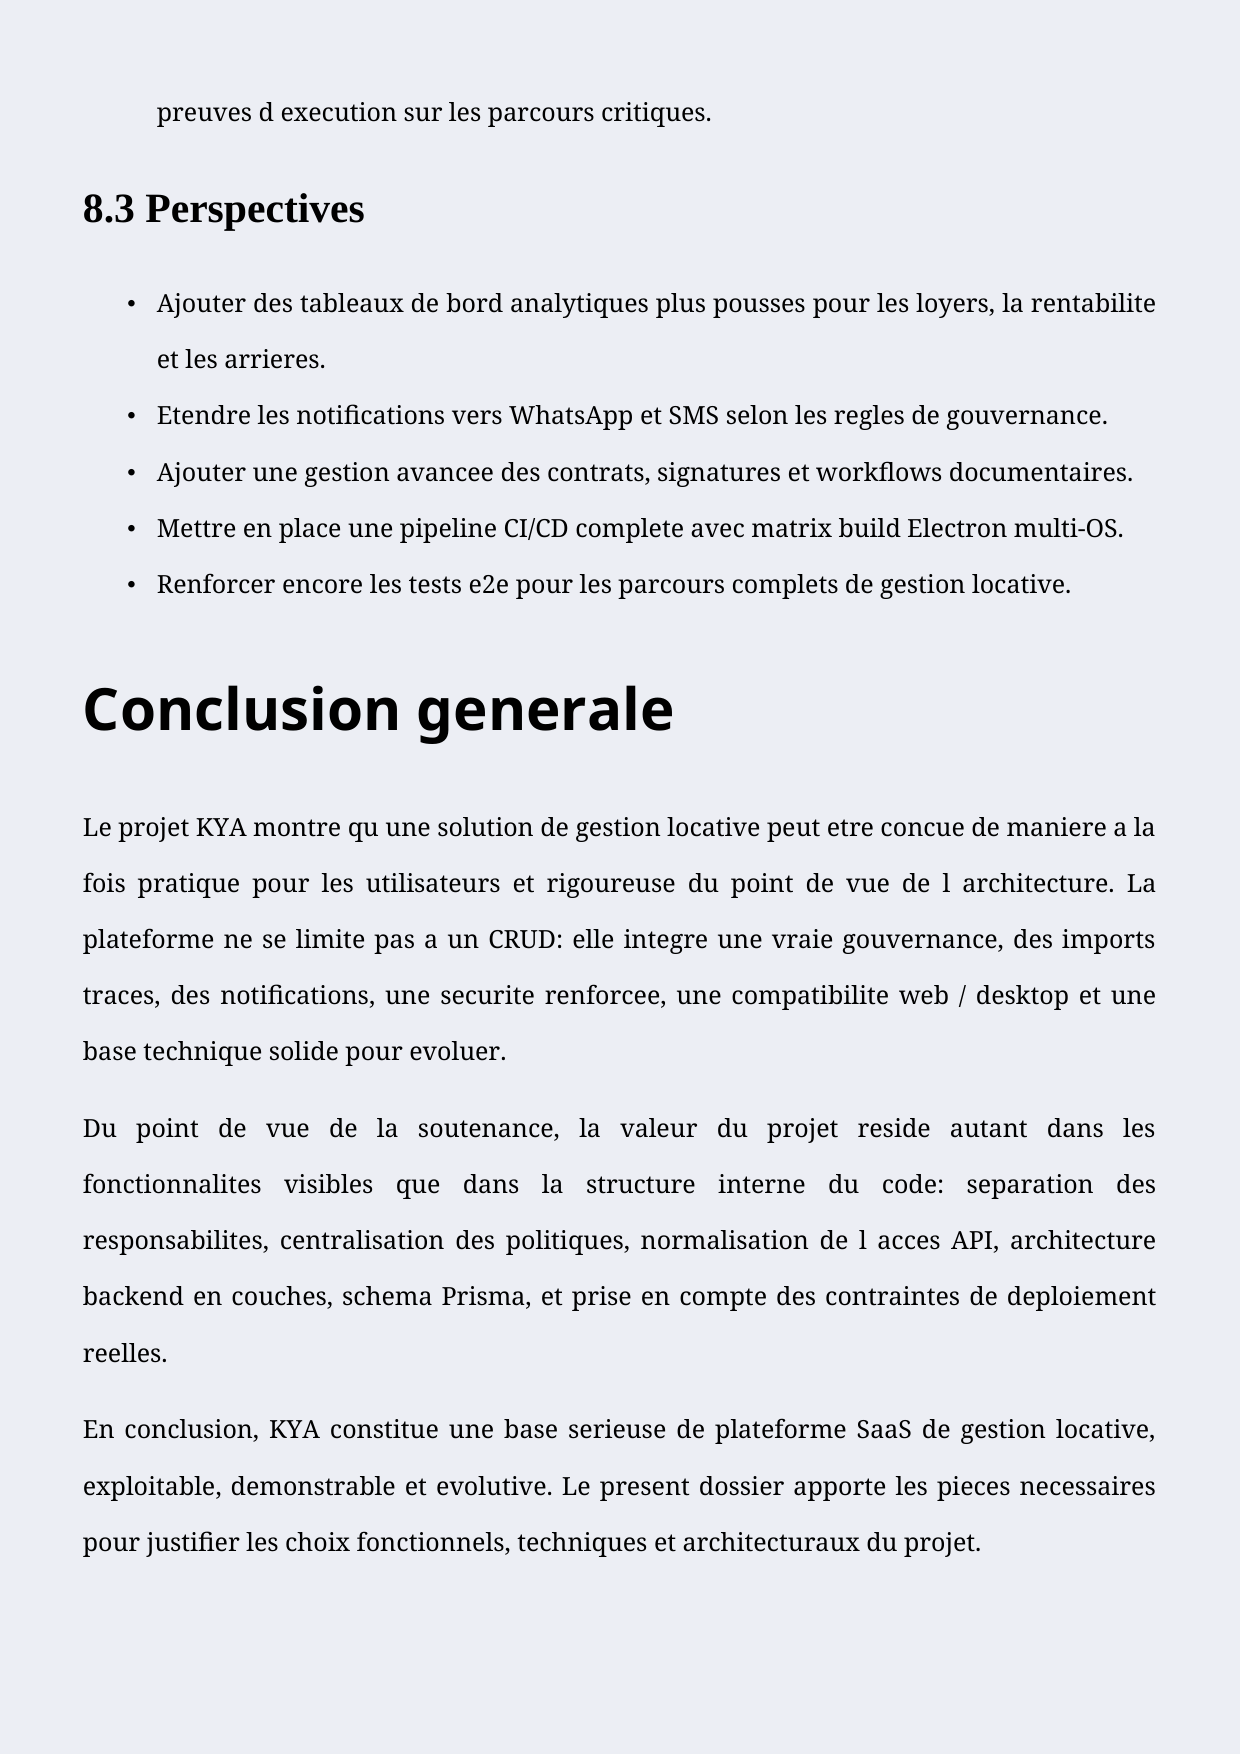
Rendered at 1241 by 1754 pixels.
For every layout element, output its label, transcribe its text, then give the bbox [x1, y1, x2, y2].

list preuves d execution sur les parcours critiques. [127, 94, 1157, 128]
list Ajouter une gestion avancee des contrats, signatures et workflows documentaires. [127, 454, 1157, 488]
list Mettre en place une pipeline CI/CD complete avec matrix build Electron multi-OS. [127, 510, 1157, 544]
list Ajouter des tableaux de bord analytiques plus pousses pour les loyers, la rentabilite et les arrieres. [127, 286, 1157, 376]
text Le projet KYA montre qu une solution de gestion locative peut etre concue de maniere a la fois pratique pour les utilisateurs et rigoureuse du point de vue de l architecture. La plateforme ne se limite pas a un CRUD: elle integre une vraie gouvernance, des imports traces, des notifications, une securite renforcee, une compatibilite web / desktop et une base technique solide pour evoluer. [83, 809, 1157, 1068]
subtitle Conclusion generale [83, 668, 1157, 748]
list Renforcer encore les tests e2e pour les parcours complets de gestion locative. [127, 566, 1157, 601]
list Etendre les notifications vers WhatsApp et SMS selon les regles de gouvernance. [127, 398, 1157, 432]
text Du point de vue de la soutenance, la valeur du projet reside autant dans les fonctionnalites visibles que dans la structure interne du code: separation des responsabilites, centralisation des politiques, normalisation de l acces API, architecture backend en couches, schema Prisma, et prise en compte des contraintes de deploiement reelles. [83, 1111, 1157, 1369]
text En conclusion, KYA constitue une base serieuse de plateforme SaaS de gestion locative, exploitable, demonstrable et evolutive. Le present dossier apporte les pieces necessaires pour justifier les choix fonctionnels, techniques et architecturaux du projet. [83, 1412, 1157, 1558]
subtitle 8.3 Perspectives [83, 183, 1157, 231]
